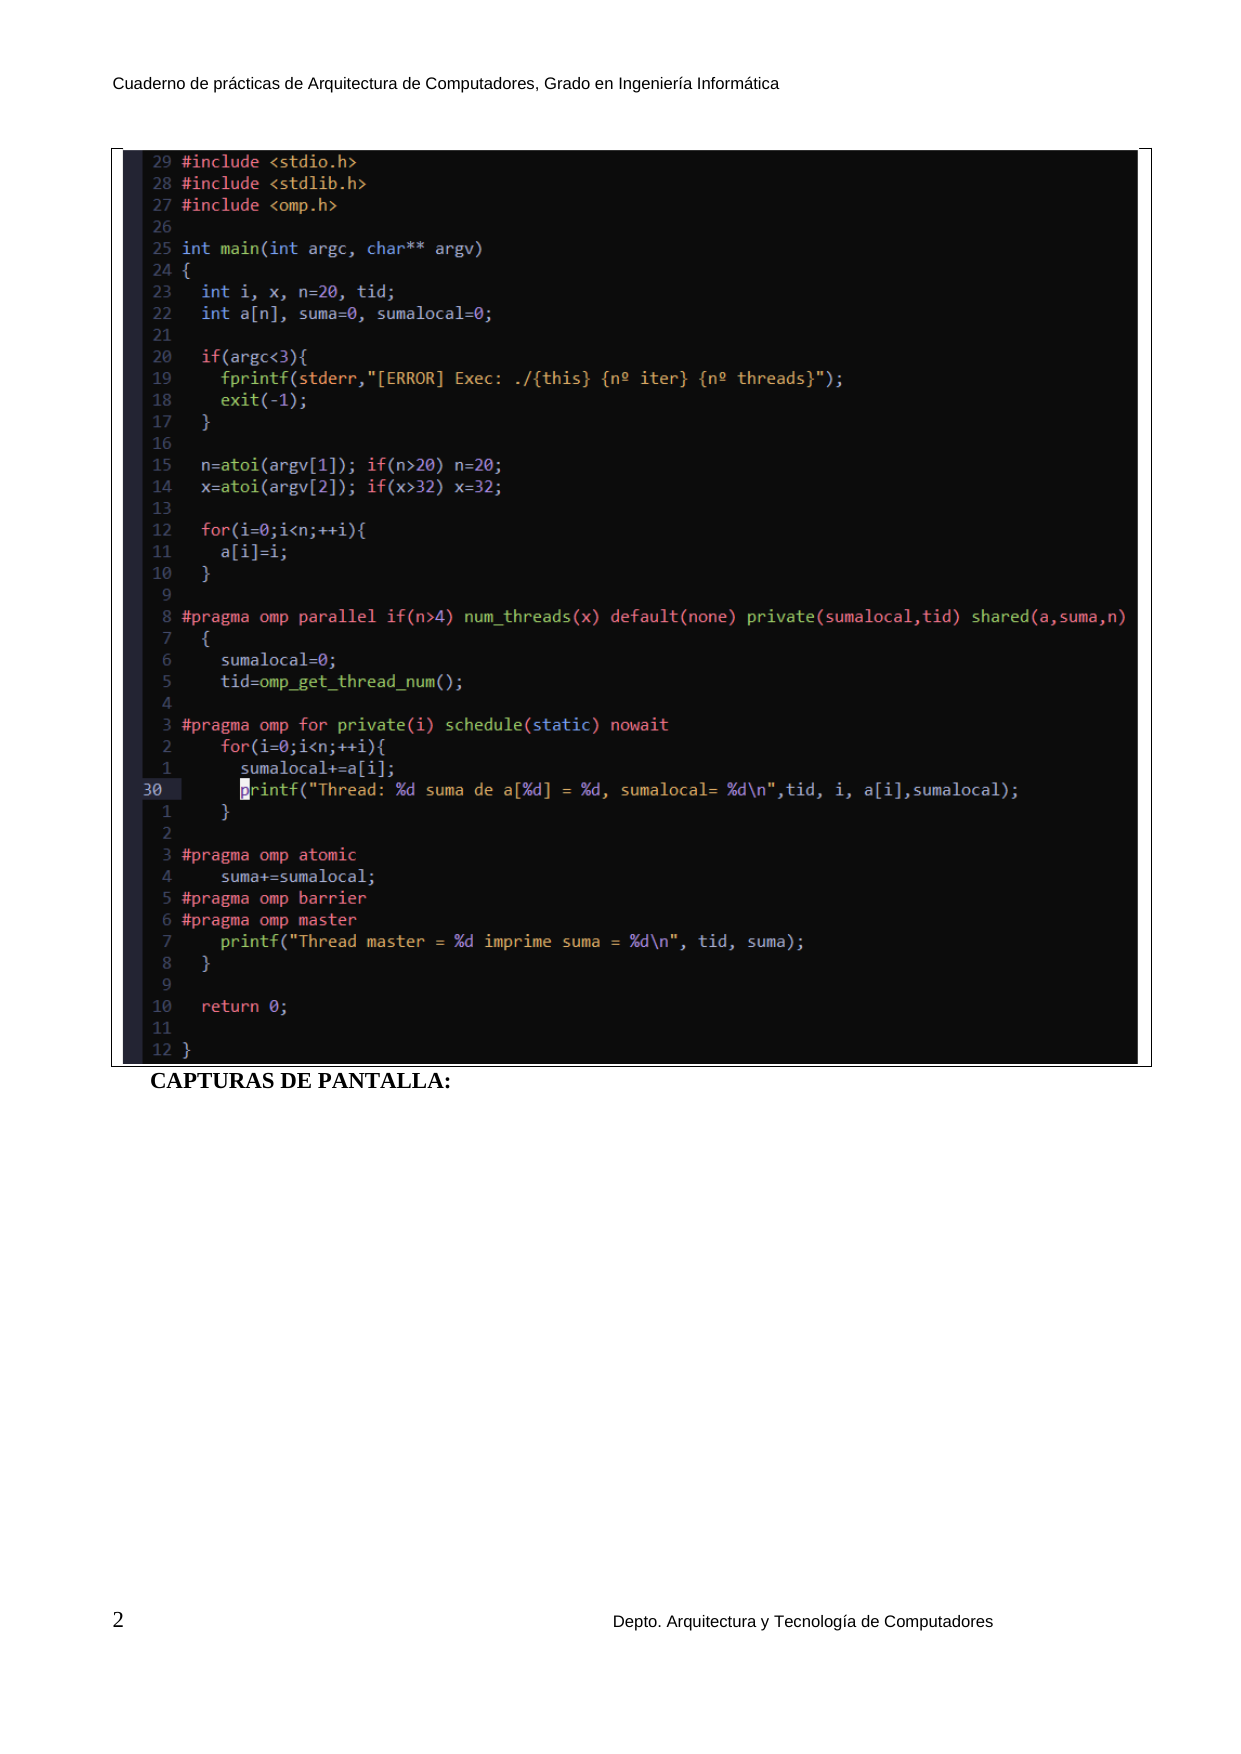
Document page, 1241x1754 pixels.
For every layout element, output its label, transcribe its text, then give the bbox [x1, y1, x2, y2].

text CAPTURAS DE PANTALLA: [150, 1067, 1152, 1093]
table_header [112, 149, 1151, 1066]
